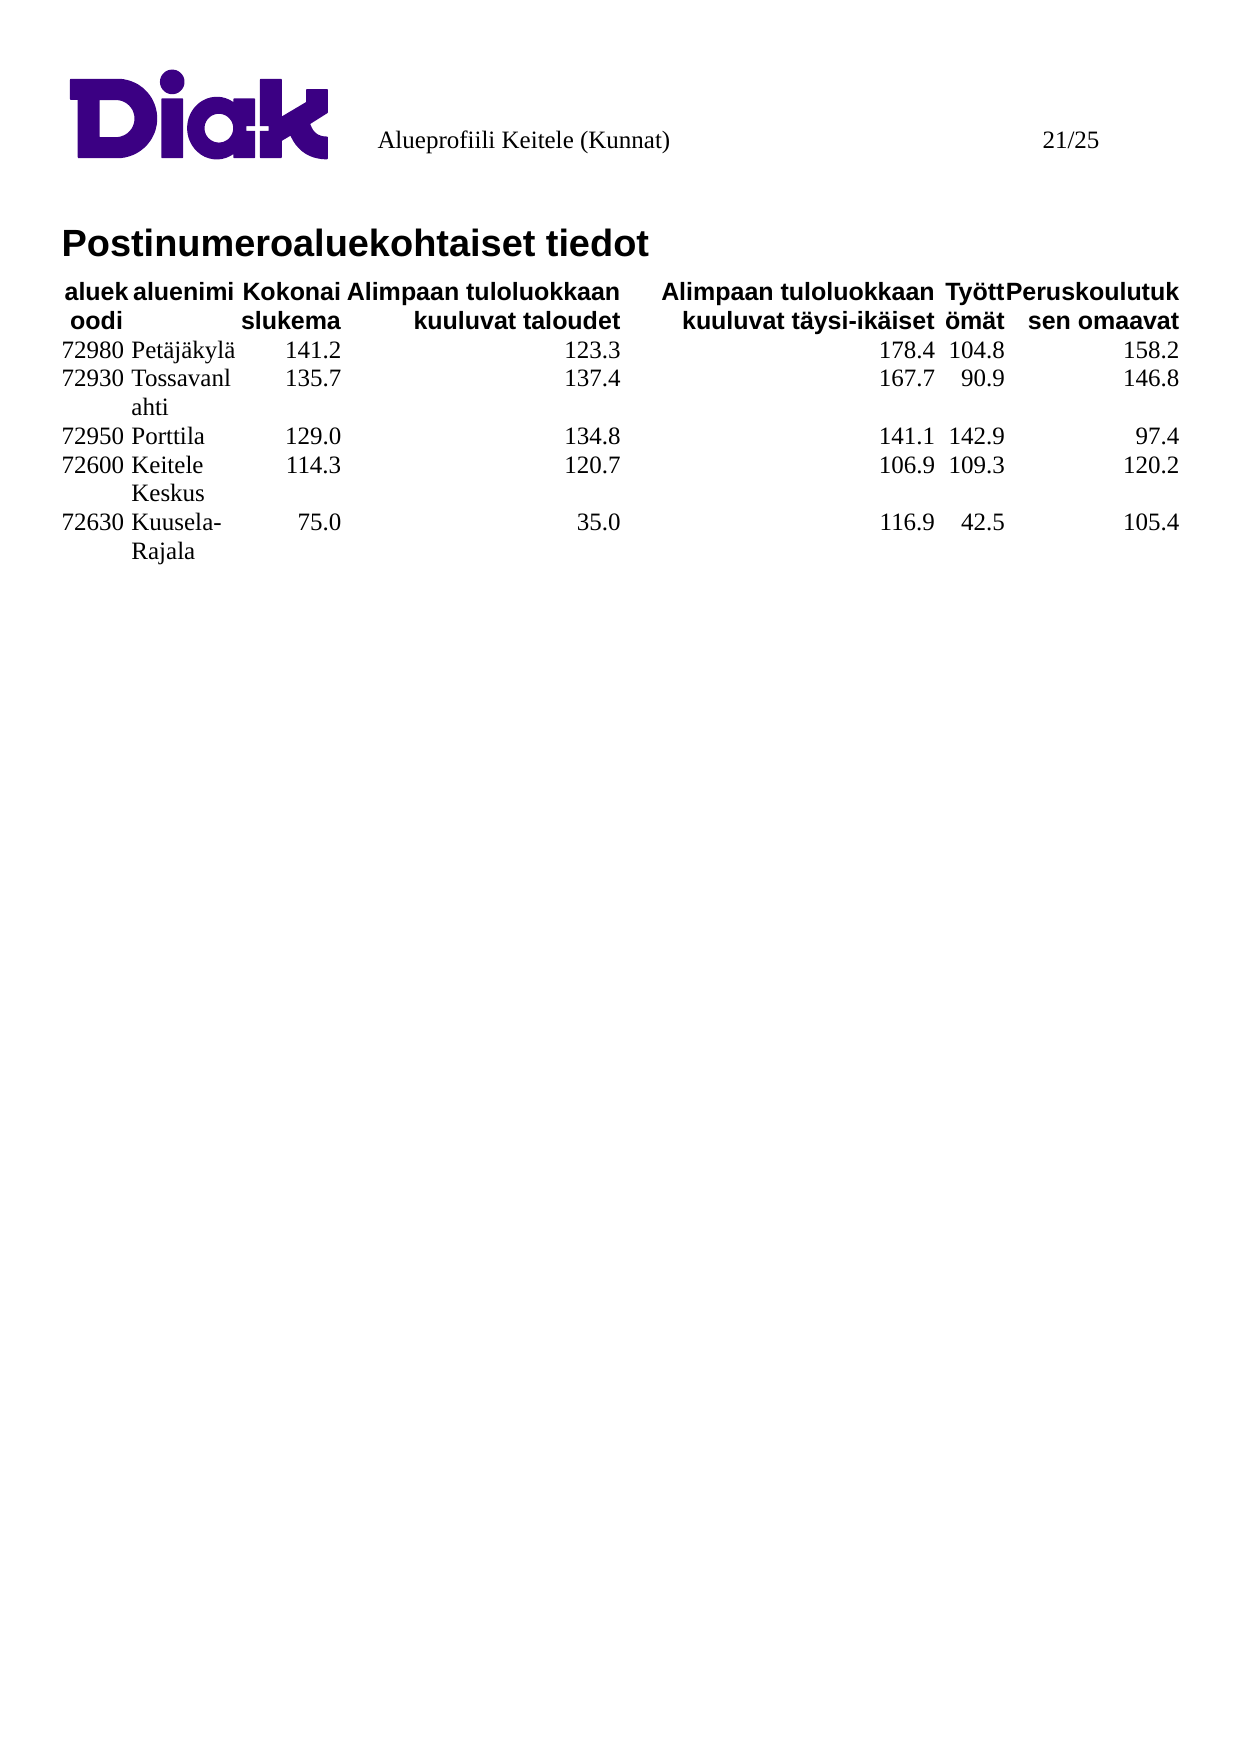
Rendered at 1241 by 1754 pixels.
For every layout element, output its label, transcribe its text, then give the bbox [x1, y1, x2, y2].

table_header aluenimi [131, 277, 236, 335]
table_cell 137.4 [341, 364, 620, 421]
table_cell 35.0 [341, 507, 620, 565]
table_cell 142.9 [935, 421, 1004, 450]
table_cell 120.2 [1004, 450, 1179, 507]
table_cell 129.0 [236, 421, 341, 450]
table_cell 72930 [61, 364, 131, 421]
table_cell 141.1 [620, 421, 934, 450]
table_cell Petäjäkylä [131, 335, 236, 363]
table_header Alimpaan tuloluokkaan kuuluvat täysi-ikäiset [620, 277, 934, 335]
table_header Alimpaan tuloluokkaan kuuluvat taloudet [341, 277, 620, 335]
table_cell 178.4 [620, 335, 934, 363]
table_cell 75.0 [236, 507, 341, 565]
table_cell 167.7 [620, 364, 934, 421]
table_cell 42.5 [935, 507, 1004, 565]
table_cell Porttila [131, 421, 236, 450]
table_cell 105.4 [1004, 507, 1179, 565]
table_cell 141.2 [236, 335, 341, 363]
table_cell Tossavanlahti [131, 364, 236, 421]
table_cell 104.8 [935, 335, 1004, 363]
table_cell 72630 [61, 507, 131, 565]
table_cell 158.2 [1004, 335, 1179, 363]
table_cell 120.7 [341, 450, 620, 507]
subtitle Postinumeroaluekohtaiset tiedot [61, 221, 1179, 265]
table_cell 146.8 [1004, 364, 1179, 421]
table_header Peruskoulutuksen omaavat [1004, 277, 1179, 335]
table_cell 134.8 [341, 421, 620, 450]
table_cell Kuusela-Rajala [131, 507, 236, 565]
table_cell 116.9 [620, 507, 934, 565]
table_cell 72950 [61, 421, 131, 450]
table_cell 72600 [61, 450, 131, 507]
table_cell 123.3 [341, 335, 620, 363]
table_cell 97.4 [1004, 421, 1179, 450]
table_cell 109.3 [935, 450, 1004, 507]
table_cell 72980 [61, 335, 131, 363]
table_header aluekoodi [61, 277, 131, 335]
table_cell 135.7 [236, 364, 341, 421]
table_header Kokonaislukema [236, 277, 341, 335]
table_cell 114.3 [236, 450, 341, 507]
table_cell 106.9 [620, 450, 934, 507]
table_cell 90.9 [935, 364, 1004, 421]
table_header Työttömät [935, 277, 1004, 335]
table_cell Keitele Keskus [131, 450, 236, 507]
